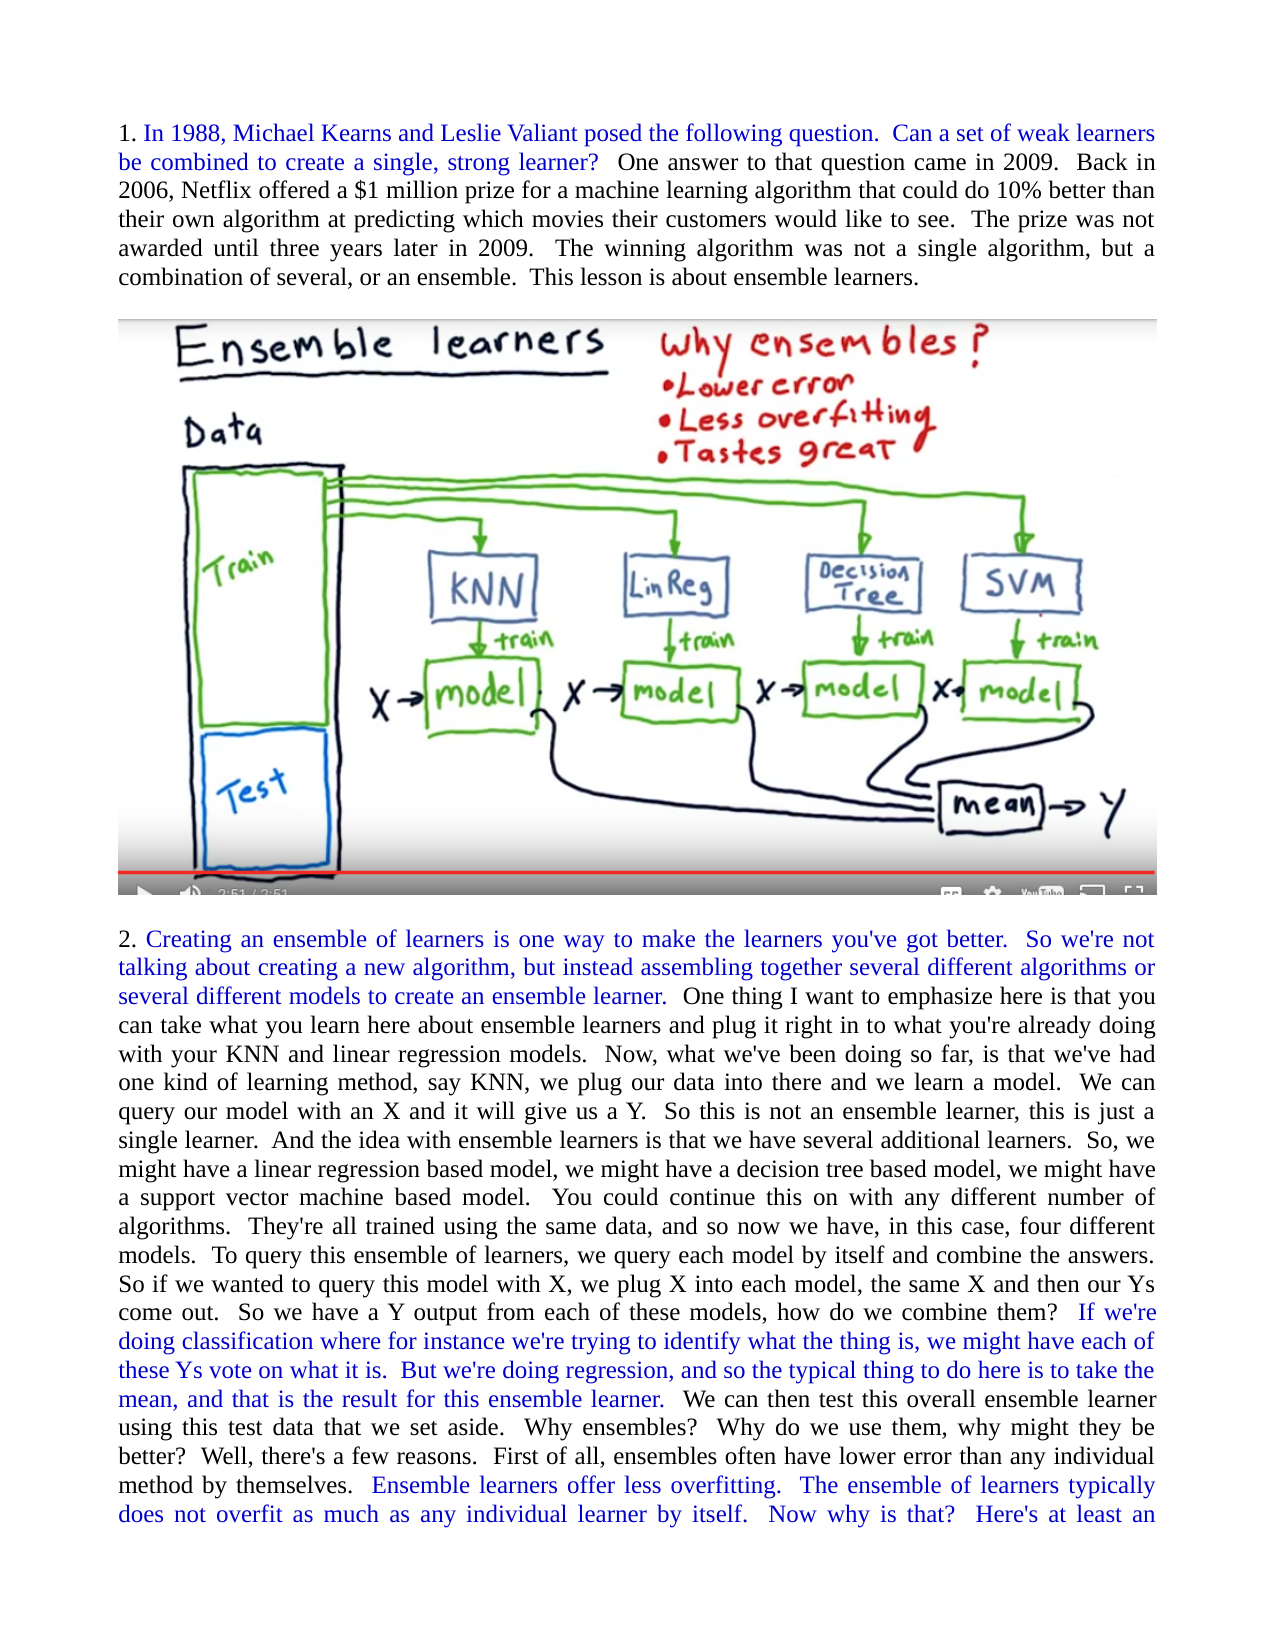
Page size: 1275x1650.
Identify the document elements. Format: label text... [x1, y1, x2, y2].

picture [118, 319, 1157, 895]
text 2. Creating an ensemble of learners is one way to make the learners you've got better. So we're not talking about creating a new algorithm, but instead assembling together several different algorithms or several different models to create an ensemble learner. One thing I want to emphasize here is that you can take what you learn here about ensemble learners and plug it right in to what you're already doing with your KNN and linear regression models. Now, what we've been doing so far, is that we've had one kind of learning method, say KNN, we plug our data into there and we learn a model. We can query our model with an X and it will give us a Y. So this is not an ensemble learner, this is just a single learner. And the idea with ensemble learners is that we have several additional learners. So, we might have a linear regression based model, we might have a decision tree based model, we might have a support vector machine based model. You could continue this on with any different number of algorithms. They're all trained using the same data, and so now we have, in this case, four different models. To query this ensemble of learners, we query each model by itself and combine the answers. So if we wanted to query this model with X, we plug X into each model, the same X and then our Ys come out. So we have a Y output from each of these models, how do we combine them? If we're doing classification where for instance we're trying to identify what the thing is, we might have each of these Ys vote on what it is. But we're doing regression, and so the typical thing to do here is to take the mean, and that is the result for this ensemble learner. We can then test this overall ensemble learner using this test data that we set aside. Why ensembles? Why do we use them, why might they be better? Well, there's a few reasons. First of all, ensembles often have lower error than any individual method by themselves. Ensemble learners offer less overfitting. The ensemble of learners typically does not overfit as much as any individual learner by itself. Now why is that? Here's at least an [118, 924, 1157, 1527]
text 1. In 1988, Michael Kearns and Leslie Valiant posed the following question. Can a set of weak learners be combined to create a single, strong learner? One answer to that question came in 2009. Back in 2006, Netflix offered a $1 million prize for a machine learning algorithm that could do 10% better than their own algorithm at predicting which movies their customers would like to see. The prize was not awarded until three years later in 2009. The winning algorithm was not a single algorithm, but a combination of several, or an ensemble. This lesson is about ensemble learners. [118, 118, 1157, 291]
